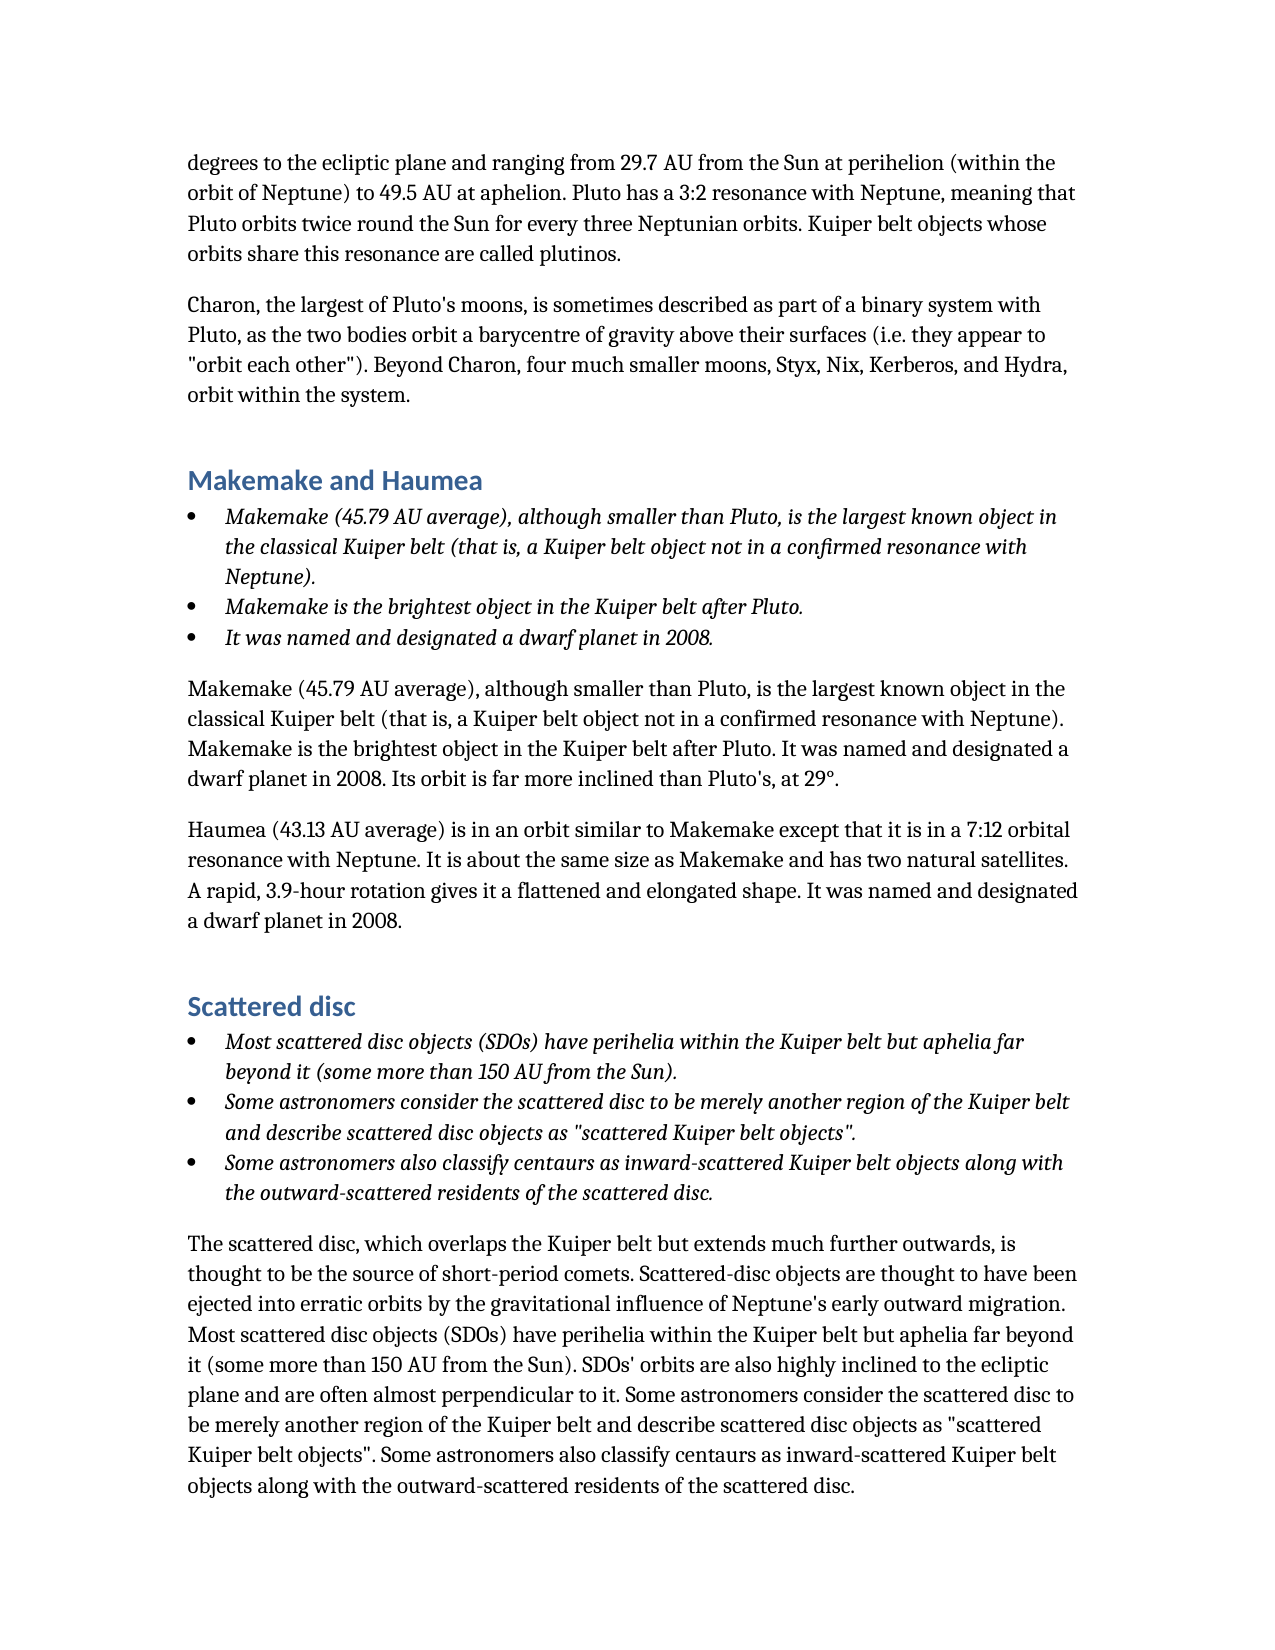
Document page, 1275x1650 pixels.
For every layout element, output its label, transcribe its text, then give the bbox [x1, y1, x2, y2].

text The scattered disc, which overlaps the Kuiper belt but extends much further outwards, is thought to be the source of short-period comets. Scattered-disc objects are thought to have been ejected into erratic orbits by the gravitational influence of Neptune's early outward migration. Most scattered disc objects (SDOs) have perihelia within the Kuiper belt but aphelia far beyond it (some more than 150 AU from the Sun). SDOs' orbits are also highly inclined to the ecliptic plane and are often almost perpendicular to it. Some astronomers consider the scattered disc to be merely another region of the Kuiper belt and describe scattered disc objects as "scattered Kuiper belt objects". Some astronomers also classify centaurs as inward-scattered Kuiper belt objects along with the outward-scattered residents of the scattered disc. [187, 1231, 1087, 1499]
subtitle Makemake and Haumea [187, 462, 1087, 498]
list Some astronomers consider the scattered disc to be merely another region of the Kuiper belt and describe scattered disc objects as "scattered Kuiper belt objects". [187, 1089, 1087, 1146]
text degrees to the ecliptic plane and ranging from 29.7 AU from the Sun at perihelion (within the orbit of Neptune) to 49.5 AU at aphelion. Pluto has a 3:2 resonance with Neptune, meaning that Pluto orbits twice round the Sun for every three Neptunian orbits. Kuiper belt objects whose orbits share this resonance are called plutinos. [187, 150, 1087, 267]
list Most scattered disc objects (SDOs) have perihelia within the Kuiper belt but aphelia far beyond it (some more than 150 AU from the Sun). [187, 1029, 1087, 1085]
text Charon, the largest of Pluto's moons, is sometimes described as part of a binary system with Pluto, as the two bodies orbit a barycentre of gravity above their surfaces (i.e. they appear to "orbit each other"). Beyond Charon, four much smaller moons, Styx, Nix, Kerberos, and Hydra, orbit within the system. [187, 292, 1087, 409]
list Makemake is the brightest object in the Kuiper belt after Pluto. [187, 594, 1087, 620]
text Haumea (43.13 AU average) is in an orbit similar to Makemake except that it is in a 7:12 orbital resonance with Neptune. It is about the same size as Makemake and has two natural satellites. A rapid, 3.9-hour rotation gives it a flattened and elongated shape. It was named and designated a dwarf planet in 2008. [187, 817, 1087, 934]
list Makemake (45.79 AU average), although smaller than Pluto, is the largest known object in the classical Kuiper belt (that is, a Kuiper belt object not in a confirmed resonance with Neptune). [187, 503, 1087, 590]
list It was named and designated a dwarf planet in 2008. [187, 624, 1087, 651]
list Some astronomers also classify centaurs as inward-scattered Kuiper belt objects along with the outward-scattered residents of the scattered disc. [187, 1149, 1087, 1206]
text Makemake (45.79 AU average), although smaller than Pluto, is the largest known object in the classical Kuiper belt (that is, a Kuiper belt object not in a confirmed resonance with Neptune). Makemake is the brightest object in the Kuiper belt after Pluto. It was named and designated a dwarf planet in 2008. Its orbit is far more inclined than Pluto's, at 29°. [187, 675, 1087, 792]
subtitle Scattered disc [187, 988, 1087, 1023]
